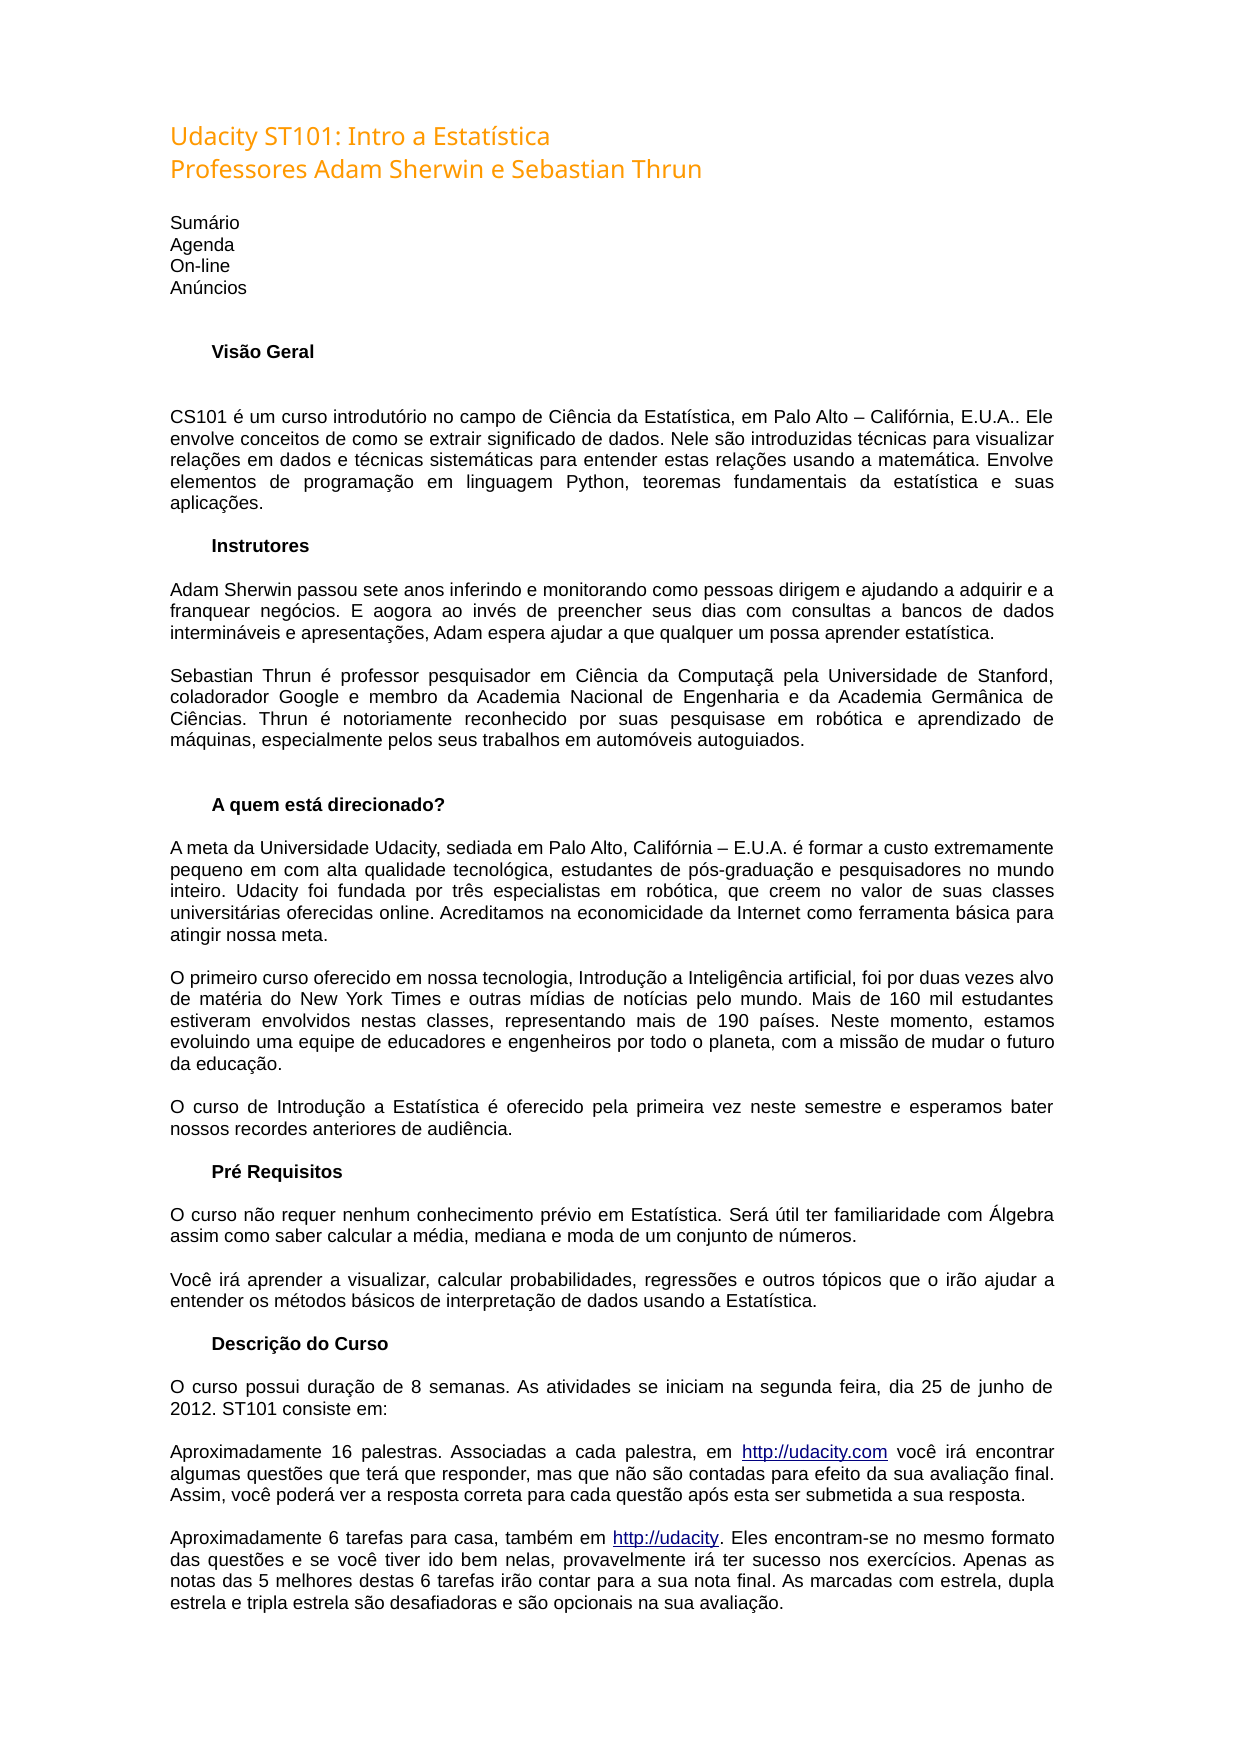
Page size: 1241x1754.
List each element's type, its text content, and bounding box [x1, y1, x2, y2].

text Adam Sherwin passou sete anos inferindo e monitorando como pessoas dirigem e ajudando a adquirir e a franquear negócios. E aogora ao invés de preencher seus dias com consultas a bancos de dados intermináveis e apresentações, Adam espera ajudar a que qualquer um possa aprender estatística. [170, 578, 1055, 643]
text Aproximadamente 16 palestras. Associadas a cada palestra, em http://udacity.com você irá encontrar algumas questões que terá que responder, mas que não são contadas para efeito da sua avaliação final. Assim, você poderá ver a resposta correta para cada questão após esta ser submetida a sua resposta. [170, 1441, 1055, 1506]
text Udacity ST101: Intro a Estatística [170, 118, 1055, 152]
text A quem está direcionado? [170, 794, 1055, 816]
text Pré Requisitos [170, 1161, 1055, 1182]
text Professores Adam Sherwin e Sebastian Thrun [170, 152, 1055, 186]
text O curso não requer nenhum conhecimento prévio em Estatística. Será útil ter familiaridade com Álgebra assim como saber calcular a média, mediana e moda de um conjunto de números. [170, 1204, 1055, 1247]
text O curso possui duração de 8 semanas. As atividades se iniciam na segunda feira, dia 25 de junho de 2012. ST101 consiste em: [170, 1376, 1055, 1419]
text A meta da Universidade Udacity, sediada em Palo Alto, Califórnia – E.U.A. é formar a custo extremamente pequeno em com alta qualidade tecnológica, estudantes de pós-graduação e pesquisadores no mundo inteiro. Udacity foi fundada por três especialistas em robótica, que creem no valor de suas classes universitárias oferecidas online. Acreditamos na economicidade da Internet como ferramenta básica para atingir nossa meta. [170, 837, 1055, 945]
text Sebastian Thrun é professor pesquisador em Ciência da Computaçã pela Universidade de Stanford, coladorador Google e membro da Academia Nacional de Engenharia e da Academia Germânica de Ciências. Thrun é notoriamente reconhecido por suas pesquisase em robótica e aprendizado de máquinas, especialmente pelos seus trabalhos em automóveis autoguiados. [170, 664, 1055, 751]
text O curso de Introdução a Estatística é oferecido pela primeira vez neste semestre e esperamos bater nossos recordes anteriores de audiência. [170, 1096, 1055, 1139]
text Anúncios [170, 276, 1055, 298]
text On-line [170, 255, 1055, 276]
text Descrição do Curso [170, 1333, 1055, 1354]
text Aproximadamente 6 tarefas para casa, também em http://udacity. Eles encontram-se no mesmo formato das questões e se você tiver ido bem nelas, provavelmente irá ter sucesso nos exercícios. Apenas as notas das 5 melhores destas 6 tarefas irão contar para a sua nota final. As marcadas com estrela, dupla estrela e tripla estrela são desafiadoras e são opcionais na sua avaliação. [170, 1527, 1055, 1613]
text Instrutores [170, 535, 1055, 557]
text O primeiro curso oferecido em nossa tecnologia, Introdução a Inteligência artificial, foi por duas vezes alvo de matéria do New York Times e outras mídias de notícias pelo mundo. Mais de 160 mil estudantes estiveram envolvidos nestas classes, representando mais de 190 países. Neste momento, estamos evoluindo uma equipe de educadores e engenheiros por todo o planeta, com a missão de mudar o futuro da educação. [170, 966, 1055, 1074]
text Agenda [170, 233, 1055, 255]
text CS101 é um curso introdutório no campo de Ciência da Estatística, em Palo Alto – Califórnia, E.U.A.. Ele envolve conceitos de como se extrair significado de dados. Nele são introduzidas técnicas para visualizar relações em dados e técnicas sistemáticas para entender estas relações usando a matemática. Envolve elementos de programação em linguagem Python, teoremas fundamentais da estatística e suas aplicações. [170, 406, 1055, 514]
text Sumário [170, 212, 1055, 233]
text Visão Geral [170, 341, 1055, 363]
text Você irá aprender a visualizar, calcular probabilidades, regressões e outros tópicos que o irão ajudar a entender os métodos básicos de interpretação de dados usando a Estatística. [170, 1268, 1055, 1311]
